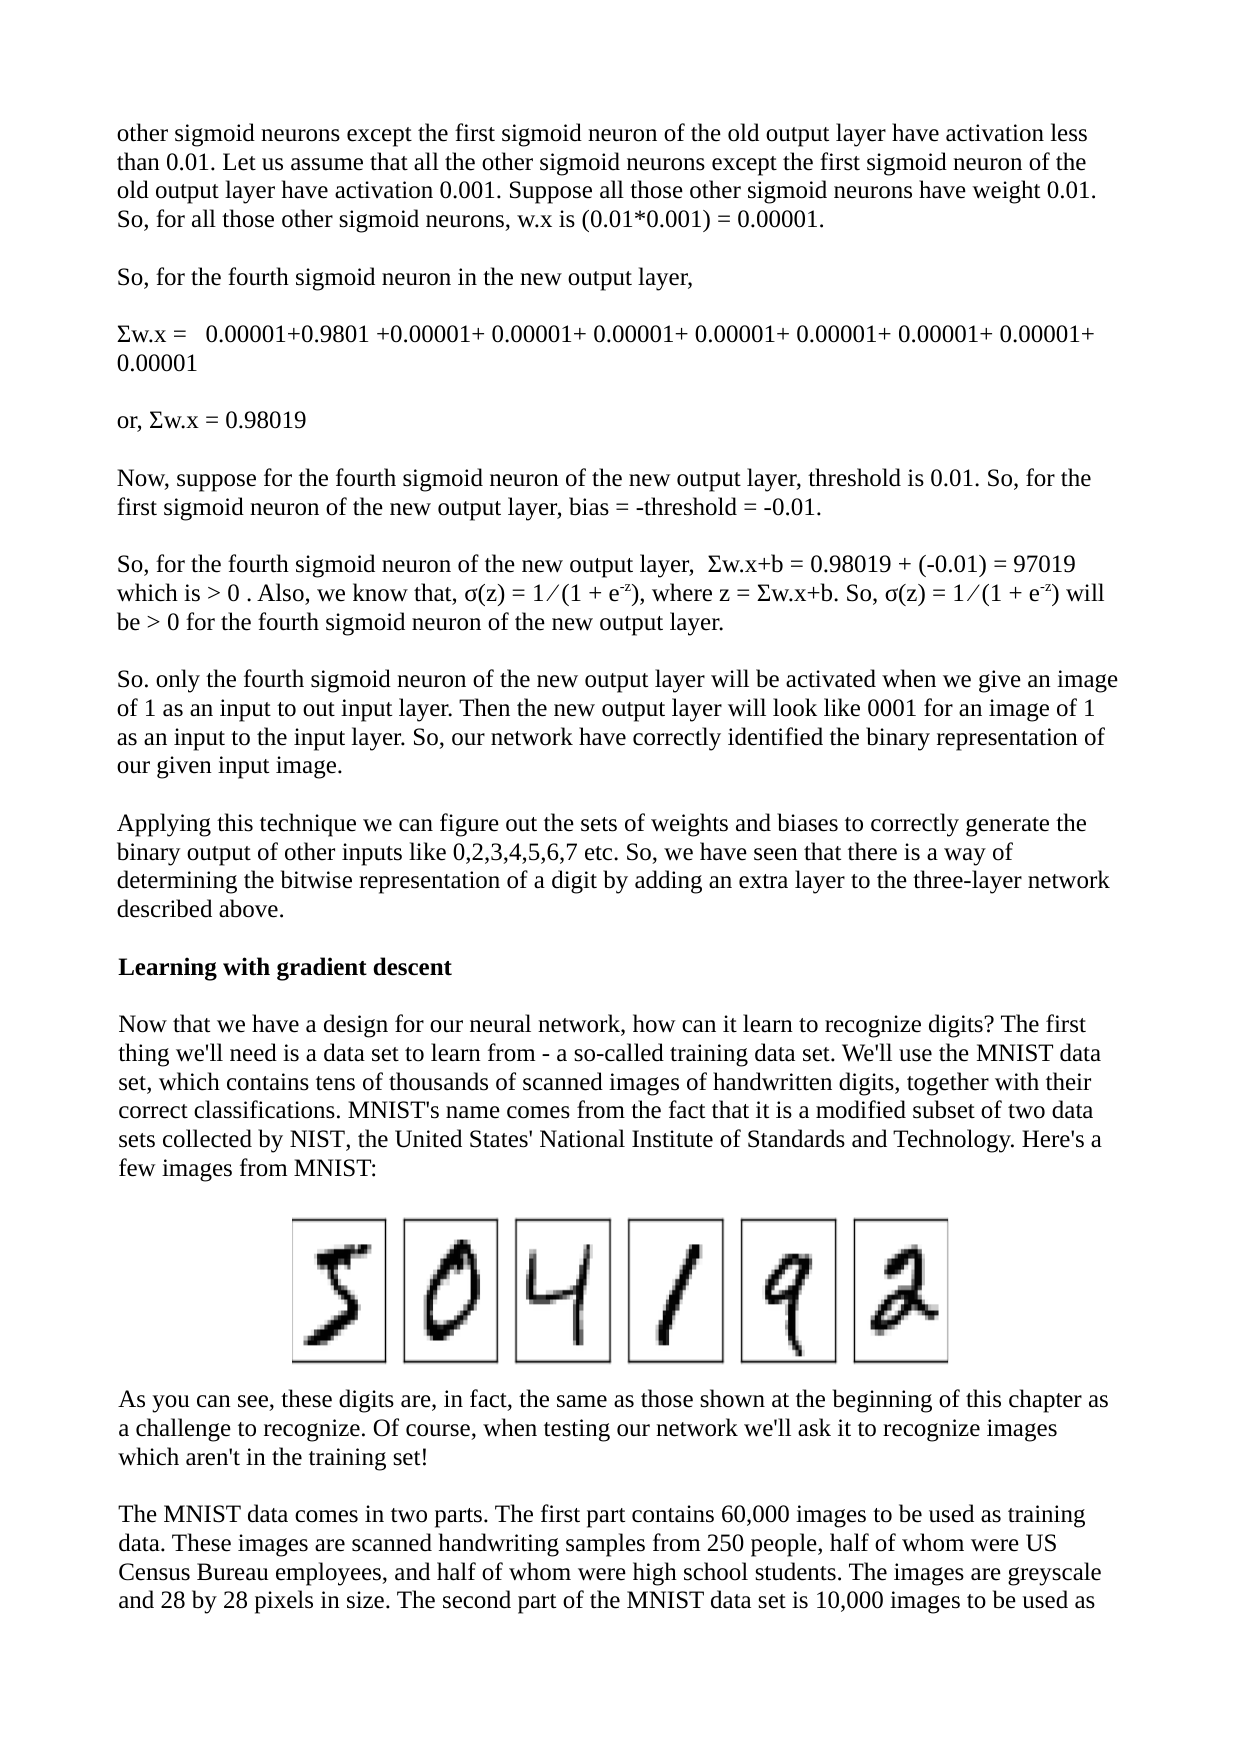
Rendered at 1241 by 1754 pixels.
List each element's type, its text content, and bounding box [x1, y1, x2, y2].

text Now, suppose for the fourth sigmoid neuron of the new output layer, threshold is 0.01. So, for the first sigmoid neuron of the new output layer, bias = -threshold = -0.01. [118, 463, 1122, 521]
text So, for the fourth sigmoid neuron in the new output layer, [118, 262, 1122, 291]
picture [292, 1210, 949, 1366]
text So, for the fourth sigmoid neuron of the new output layer, Σw.x+b = 0.98019 + (-0.01) = 97019 which is > 0 . Also, we know that, σ(z) = 1 ∕ (1 + e-z), where z = Σw.x+b. So, σ(z) = 1 ∕ (1 + e-z) will be > 0 for the fourth sigmoid neuron of the new output layer. [118, 549, 1122, 636]
text Σw.x = 0.00001+0.9801 +0.00001+ 0.00001+ 0.00001+ 0.00001+ 0.00001+ 0.00001+ 0.00001+ 0.00001 [118, 319, 1122, 377]
text or, Σw.x = 0.98019 [118, 406, 1122, 434]
text The MNIST data comes in two parts. The first part contains 60,000 images to be used as training data. These images are scanned handwriting samples from 250 people, half of whom were US Census Bureau employees, and half of whom were high school students. The images are greyscale and 28 by 28 pixels in size. The second part of the MNIST data set is 10,000 images to be used as [118, 1499, 1122, 1614]
text So. only the fourth sigmoid neuron of the new output layer will be activated when we give an image of 1 as an input to out input layer. Then the new output layer will look like 0001 for an image of 1 as an input to the input layer. So, our network have correctly identified the binary representation of our given input image. [118, 664, 1122, 779]
text Now that we have a design for our neural network, how can it learn to recognize digits? The first thing we'll need is a data set to learn from - a so-called training data set. We'll use the MNIST data set, which contains tens of thousands of scanned images of handwritten digits, together with their correct classifications. MNIST's name comes from the fact that it is a modified subset of two data sets collected by NIST, the United States' National Institute of Standards and Technology. Here's a few images from MNIST: [118, 1009, 1122, 1182]
text Applying this technique we can figure out the sets of weights and biases to correctly generate the binary output of other inputs like 0,2,3,4,5,6,7 etc. So, we have seen that there is a way of determining the bitwise representation of a digit by adding an extra layer to the three-layer network described above. [118, 808, 1122, 923]
text other sigmoid neurons except the first sigmoid neuron of the old output layer have activation less than 0.01. Let us assume that all the other sigmoid neurons except the first sigmoid neuron of the old output layer have activation 0.001. Suppose all those other sigmoid neurons have weight 0.01. So, for all those other sigmoid neurons, w.x is (0.01*0.001) = 0.00001. [118, 118, 1122, 233]
text Learning with gradient descent [118, 952, 1122, 981]
text As you can see, these digits are, in fact, the same as those shown at the beginning of this chapter as a challenge to recognize. Of course, when testing our network we'll ask it to recognize images which aren't in the training set! [118, 1384, 1122, 1470]
